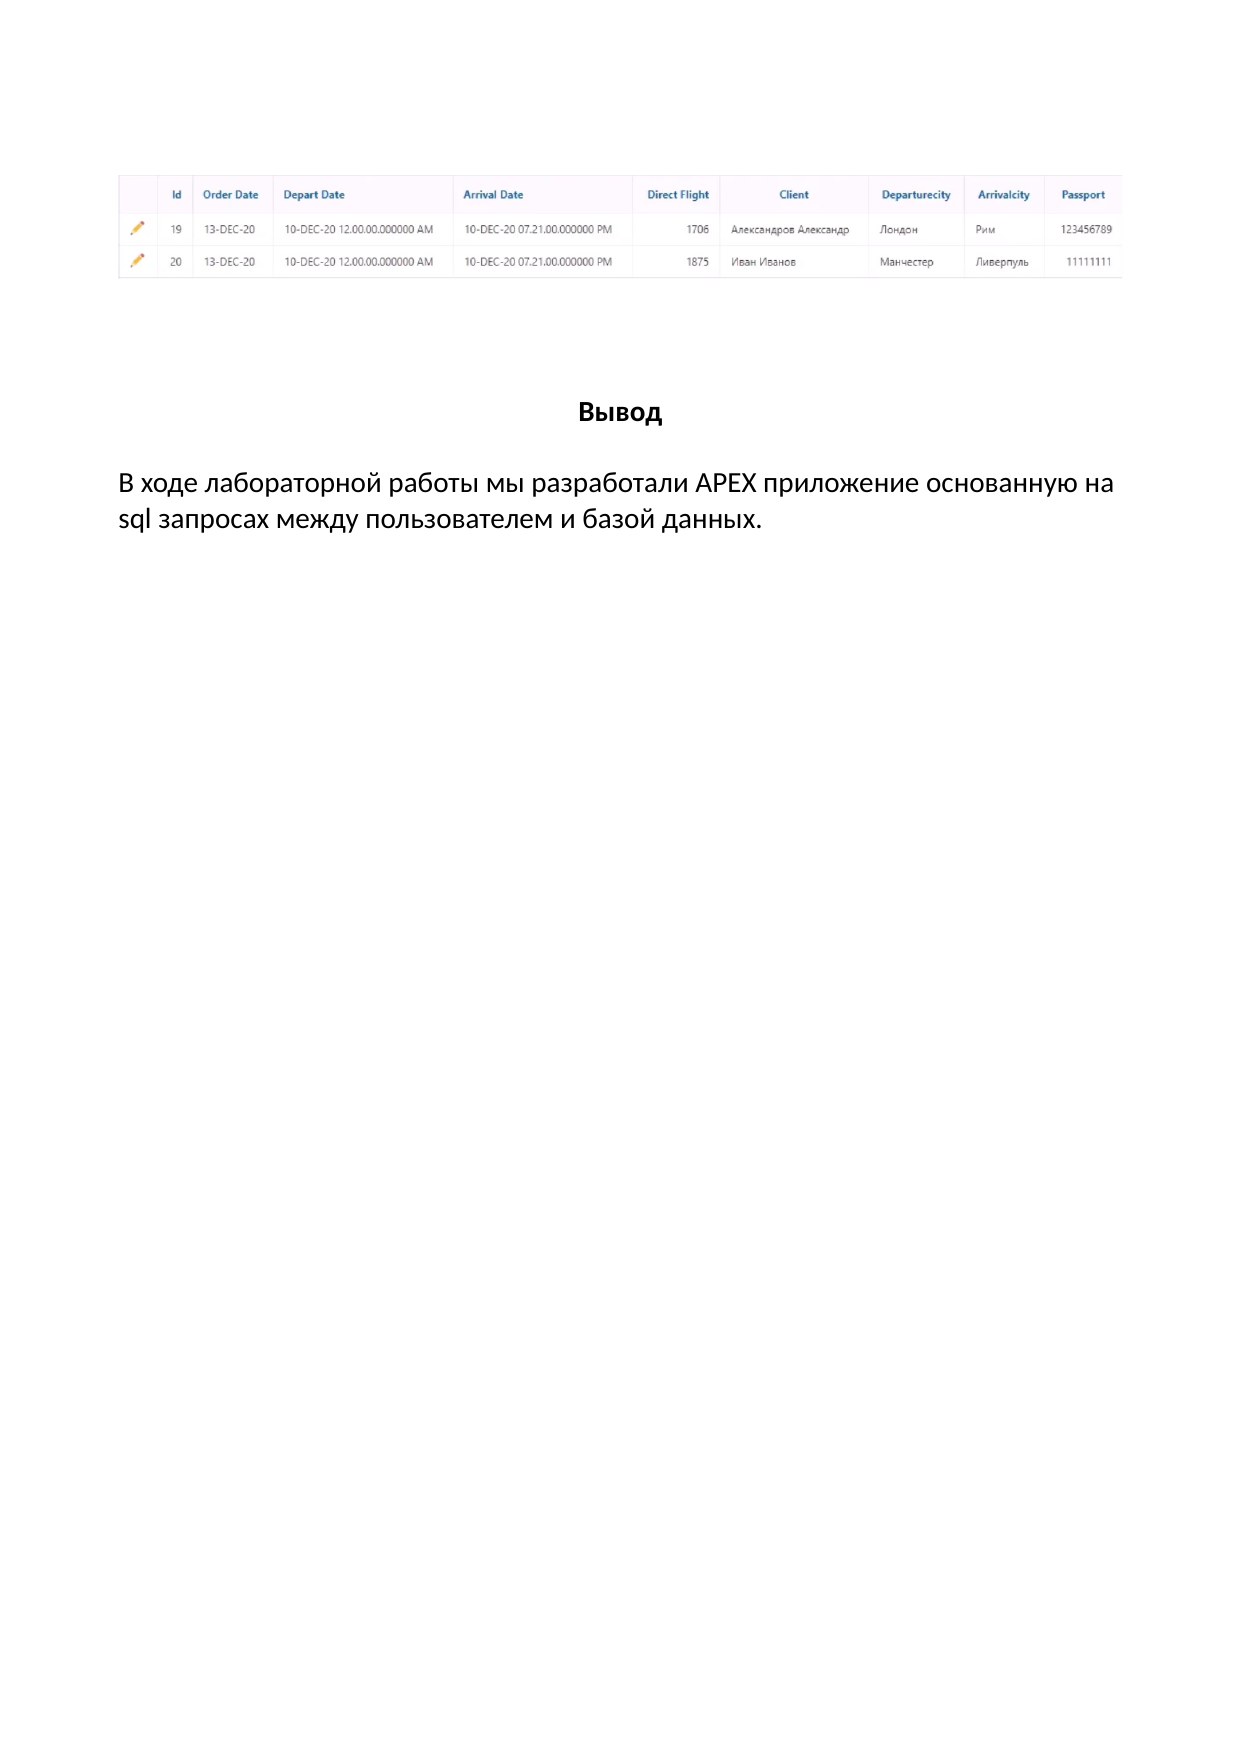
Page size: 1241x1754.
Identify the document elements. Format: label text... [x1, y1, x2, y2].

text В ходе лабораторной работы мы разработали APEX приложение основанную на sql запросах между пользователем и базой данных. [118, 464, 1122, 536]
picture [118, 175, 1123, 279]
text Вывод [118, 393, 1122, 429]
